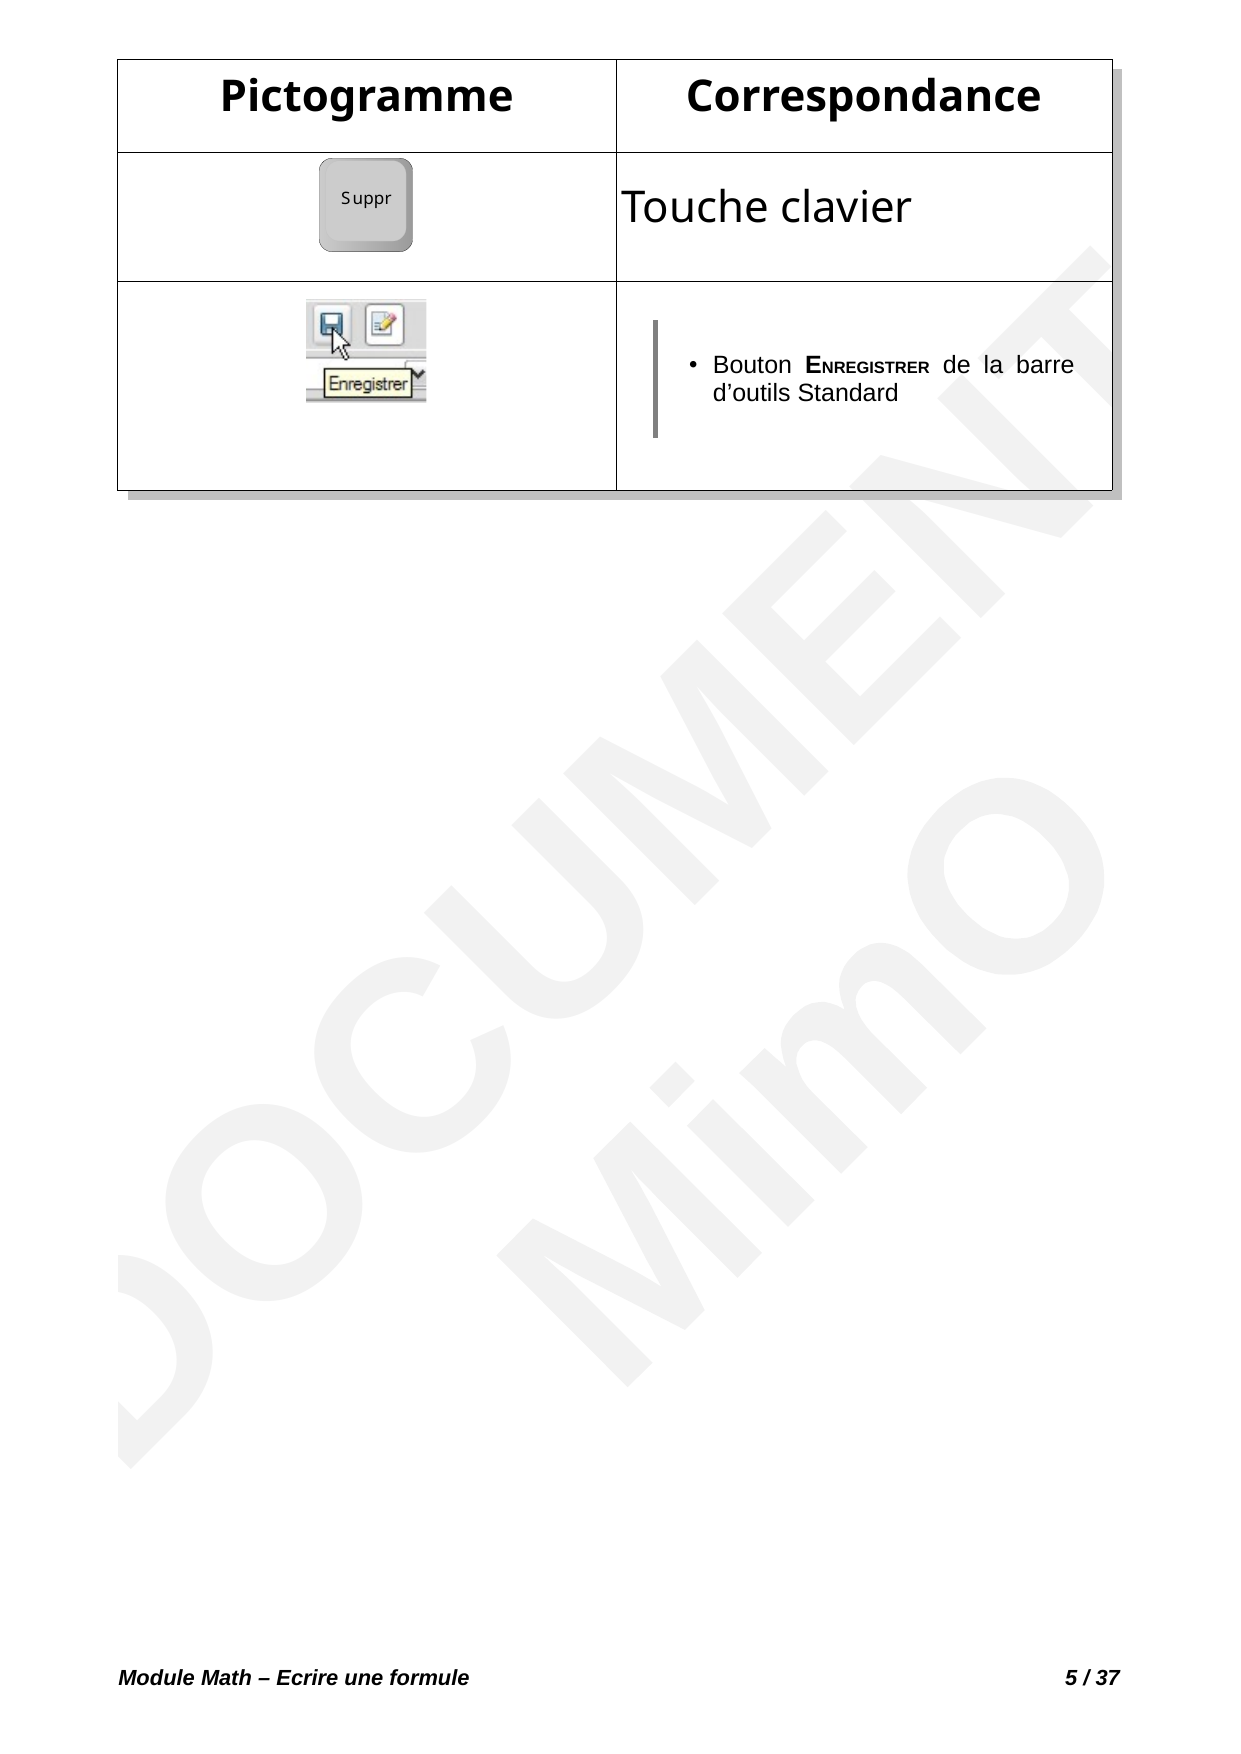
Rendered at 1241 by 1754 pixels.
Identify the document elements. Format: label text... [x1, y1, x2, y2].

table_cell [118, 153, 616, 281]
table_cell Touche clavier [617, 153, 1112, 281]
picture [306, 299, 427, 403]
table_cell [118, 282, 616, 490]
table_header Correspondance [617, 60, 1112, 152]
table_header Pictogramme [118, 60, 616, 152]
table_cell Bouton Enregistrer de la barre d’outils Standard [617, 282, 1112, 490]
